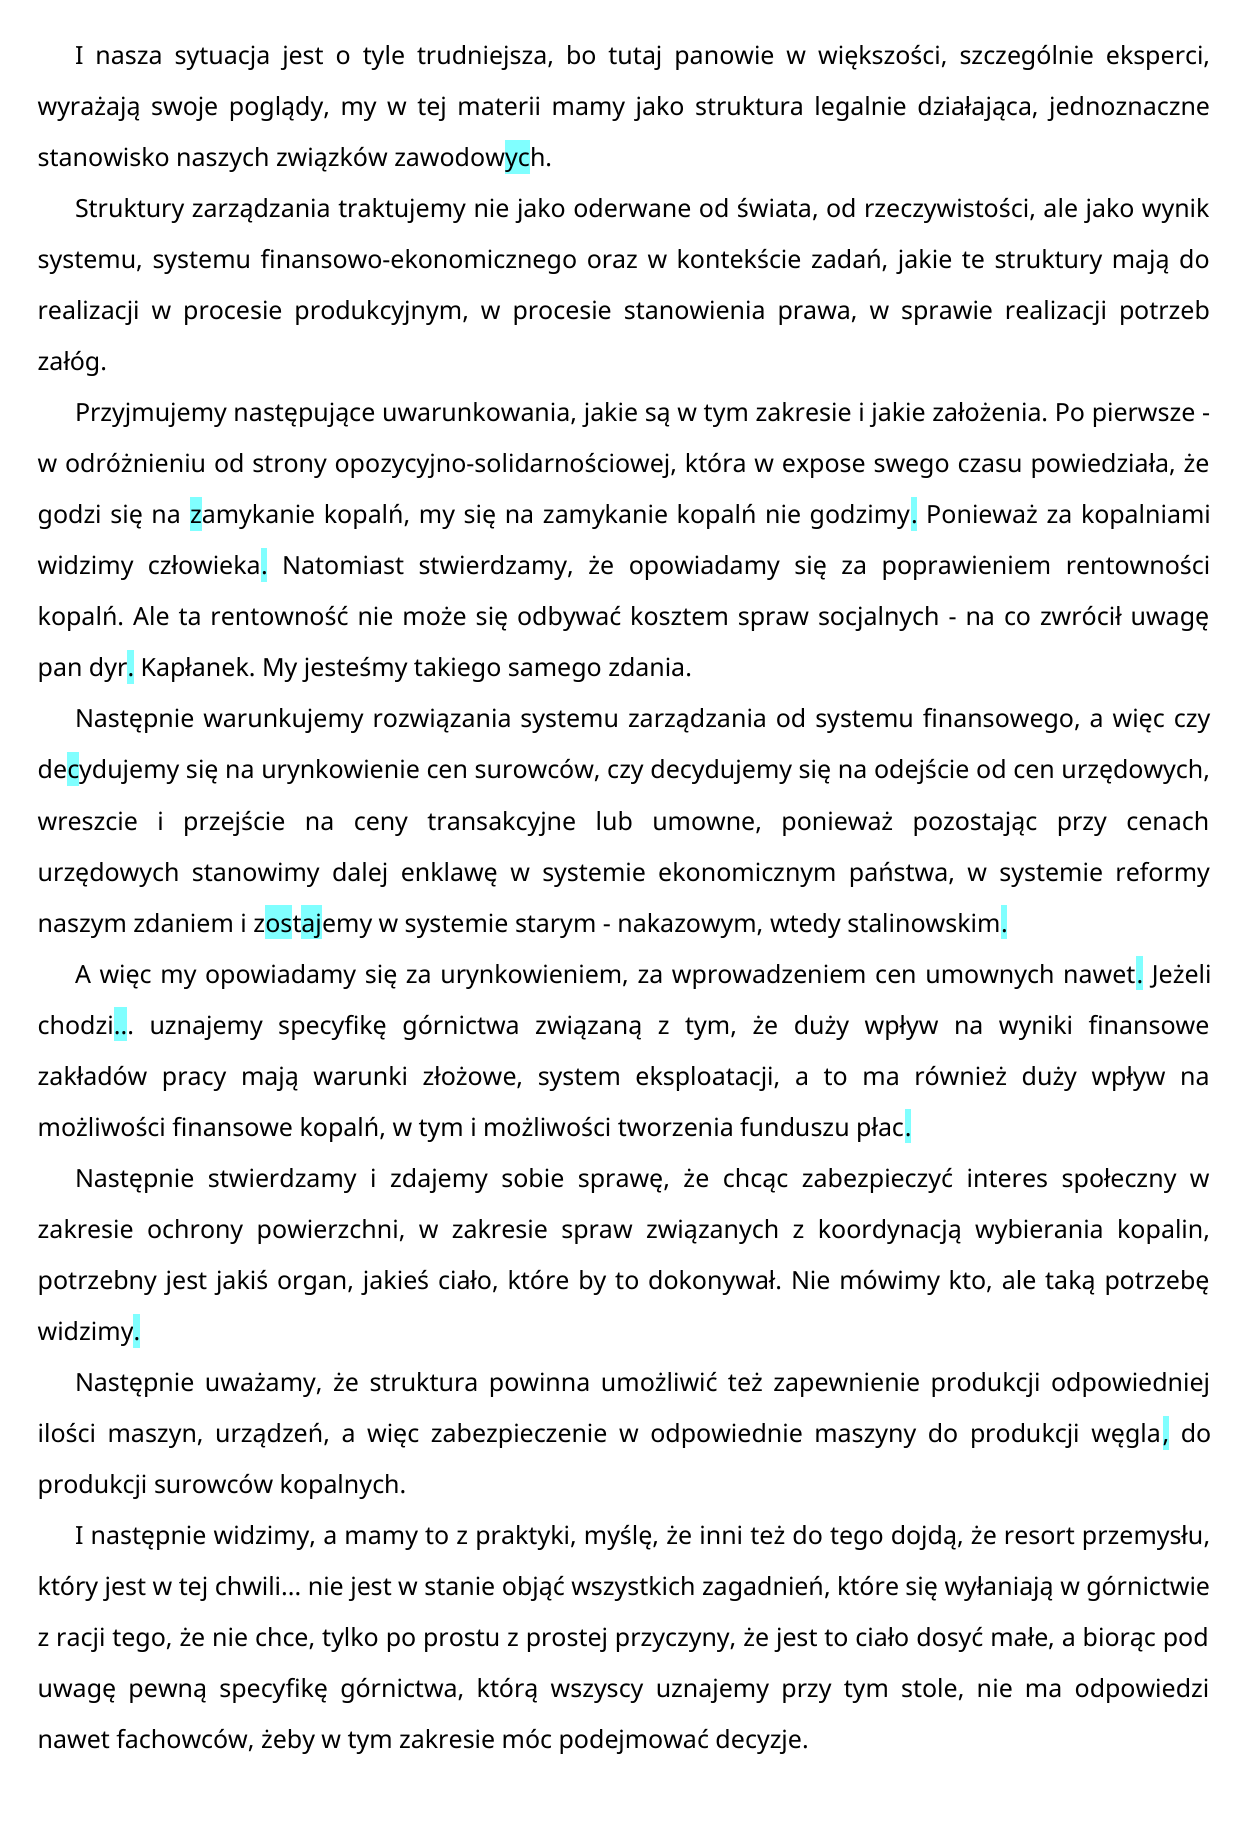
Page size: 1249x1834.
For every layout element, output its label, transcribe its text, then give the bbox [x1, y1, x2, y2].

text Następnie warunkujemy rozwiązania systemu zarządzania od systemu finansowego, a więc czy decydujemy się na urynkowienie cen surowców, czy decydujemy się na odejście od cen urzędowych, wreszcie i przejście na ceny transakcyjne lub umowne, ponieważ pozostając przy cenach urzędowych stanowimy dalej enklawę w systemie ekonomicznym państwa, w systemie reformy naszym zdaniem i zostajemy w systemie starym - nakazowym, wtedy stalinowskim. [37, 701, 1211, 939]
text Struktury zarządzania traktujemy nie jako oderwane od świata, od rzeczywistości, ale jako wynik systemu, systemu finansowo-ekonomicznego oraz w kontekście zadań, jakie te struktury mają do realizacji w procesie produkcyjnym, w procesie stanowienia prawa, w sprawie realizacji potrzeb załóg. [37, 191, 1211, 378]
text A więc my opowiadamy się za urynkowieniem, za wprowadzeniem cen umownych nawet. Jeżeli chodzi... uznajemy specyfikę górnictwa związaną z tym, że duży wpływ na wyniki finansowe zakładów pracy mają warunki złożowe, system eksploatacji, a to ma również duży wpływ na możliwości finansowe kopalń, w tym i możliwości tworzenia funduszu płac. [37, 956, 1211, 1143]
text I nasza sytuacja jest o tyle trudniejsza, bo tutaj panowie w większości, szczególnie eksperci, wyrażają swoje poglądy, my w tej materii mamy jako struktura legalnie działająca, jednoznaczne stanowisko naszych związków zawodowych. [37, 37, 1211, 174]
text Następnie uważamy, że struktura powinna umożliwić też zapewnienie produkcji odpowiedniej ilości maszyn, urządzeń, a więc zabezpieczenie w odpowiednie maszyny do produkcji węgla, do produkcji surowców kopalnych. [37, 1364, 1211, 1501]
text Następnie stwierdzamy i zdajemy sobie sprawę, że chcąc zabezpieczyć interes społeczny w zakresie ochrony powierzchni, w zakresie spraw związanych z koordynacją wybierania kopalin, potrzebny jest jakiś organ, jakieś ciało, które by to dokonywał. Nie mówimy kto, ale taką potrzebę widzimy. [37, 1160, 1211, 1348]
text Przyjmujemy następujące uwarunkowania, jakie są w tym zakresie i jakie założenia. Po pierwsze - w odróżnieniu od strony opozycyjno-solidarnościowej, która w expose swego czasu powiedziała, że godzi się na zamykanie kopalń, my się na zamykanie kopalń nie godzimy. Ponieważ za kopalniami widzimy człowieka. Natomiast stwierdzamy, że opowiadamy się za poprawieniem rentowności kopalń. Ale ta rentowność nie może się odbywać kosztem spraw socjalnych - na co zwrócił uwagę pan dyr. Kapłanek. My jesteśmy takiego samego zdania. [37, 395, 1211, 684]
text I następnie widzimy, a mamy to z praktyki, myślę, że inni też do tego dojdą, że resort przemysłu, który jest w tej chwili... nie jest w stanie objąć wszystkich zagadnień, które się wyłaniają w górnictwie z racji tego, że nie chce, tylko po prostu z prostej przyczyny, że jest to ciało dosyć małe, a biorąc pod uwagę pewną specyfikę górnictwa, którą wszyscy uznajemy przy tym stole, nie ma odpowiedzi nawet fachowców, żeby w tym zakresie móc podejmować decyzje. [37, 1518, 1211, 1756]
